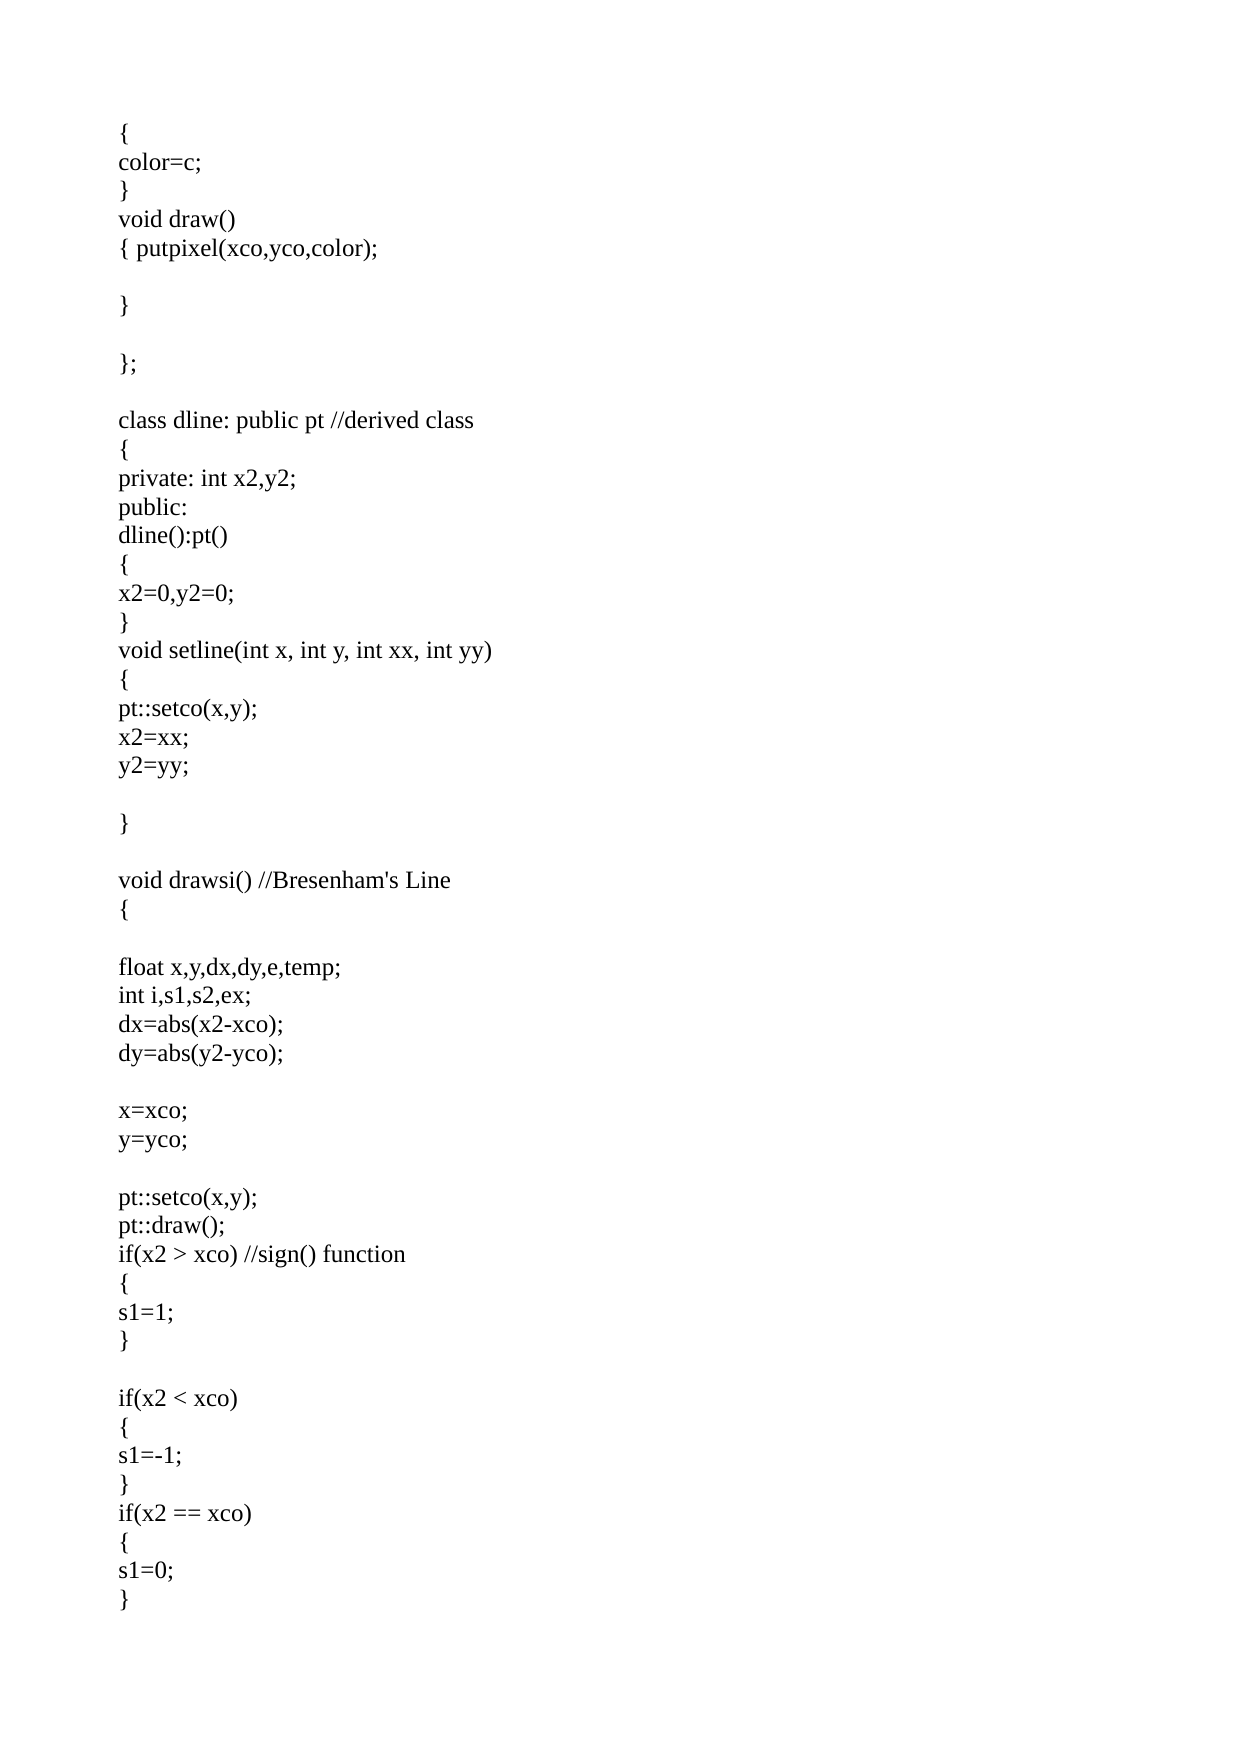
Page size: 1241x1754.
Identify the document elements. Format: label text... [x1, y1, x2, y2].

text { [118, 1268, 1122, 1297]
text s1=1; [118, 1297, 1122, 1326]
text x2=xx; [118, 722, 1122, 751]
text pt::setco(x,y); [118, 1182, 1122, 1211]
text void setline(int x, int y, int xx, int yy) [118, 636, 1122, 664]
text } [118, 1326, 1122, 1354]
text dx=abs(x2-xco); [118, 1009, 1122, 1038]
text int i,s1,s2,ex; [118, 981, 1122, 1009]
text { putpixel(xco,yco,color); [118, 233, 1122, 262]
text y=yco; [118, 1124, 1122, 1153]
text { [118, 434, 1122, 463]
text } [118, 291, 1122, 319]
text dline():pt() [118, 521, 1122, 549]
text x2=0,y2=0; [118, 578, 1122, 607]
text class dline: public pt //derived class [118, 406, 1122, 434]
text public: [118, 492, 1122, 521]
text y2=yy; [118, 751, 1122, 779]
text private: int x2,y2; [118, 463, 1122, 492]
text { [118, 664, 1122, 693]
text } [118, 1584, 1122, 1613]
text { [118, 894, 1122, 923]
text pt::setco(x,y); [118, 693, 1122, 722]
text if(x2 == xco) [118, 1498, 1122, 1527]
text { [118, 1527, 1122, 1556]
text if(x2 < xco) [118, 1383, 1122, 1412]
text s1=0; [118, 1556, 1122, 1584]
text { [118, 549, 1122, 578]
text } [118, 1469, 1122, 1498]
text x=xco; [118, 1096, 1122, 1124]
text } [118, 607, 1122, 636]
text { [118, 1412, 1122, 1441]
text }; [118, 348, 1122, 377]
text { [118, 118, 1122, 147]
text color=c; [118, 147, 1122, 176]
text dy=abs(y2-yco); [118, 1038, 1122, 1067]
text if(x2 > xco) //sign() function [118, 1239, 1122, 1268]
text pt::draw(); [118, 1211, 1122, 1239]
text void draw() [118, 204, 1122, 233]
text void drawsi() //Bresenham's Line [118, 866, 1122, 894]
text } [118, 176, 1122, 204]
text } [118, 808, 1122, 837]
text float x,y,dx,dy,e,temp; [118, 952, 1122, 981]
text s1=-1; [118, 1441, 1122, 1469]
